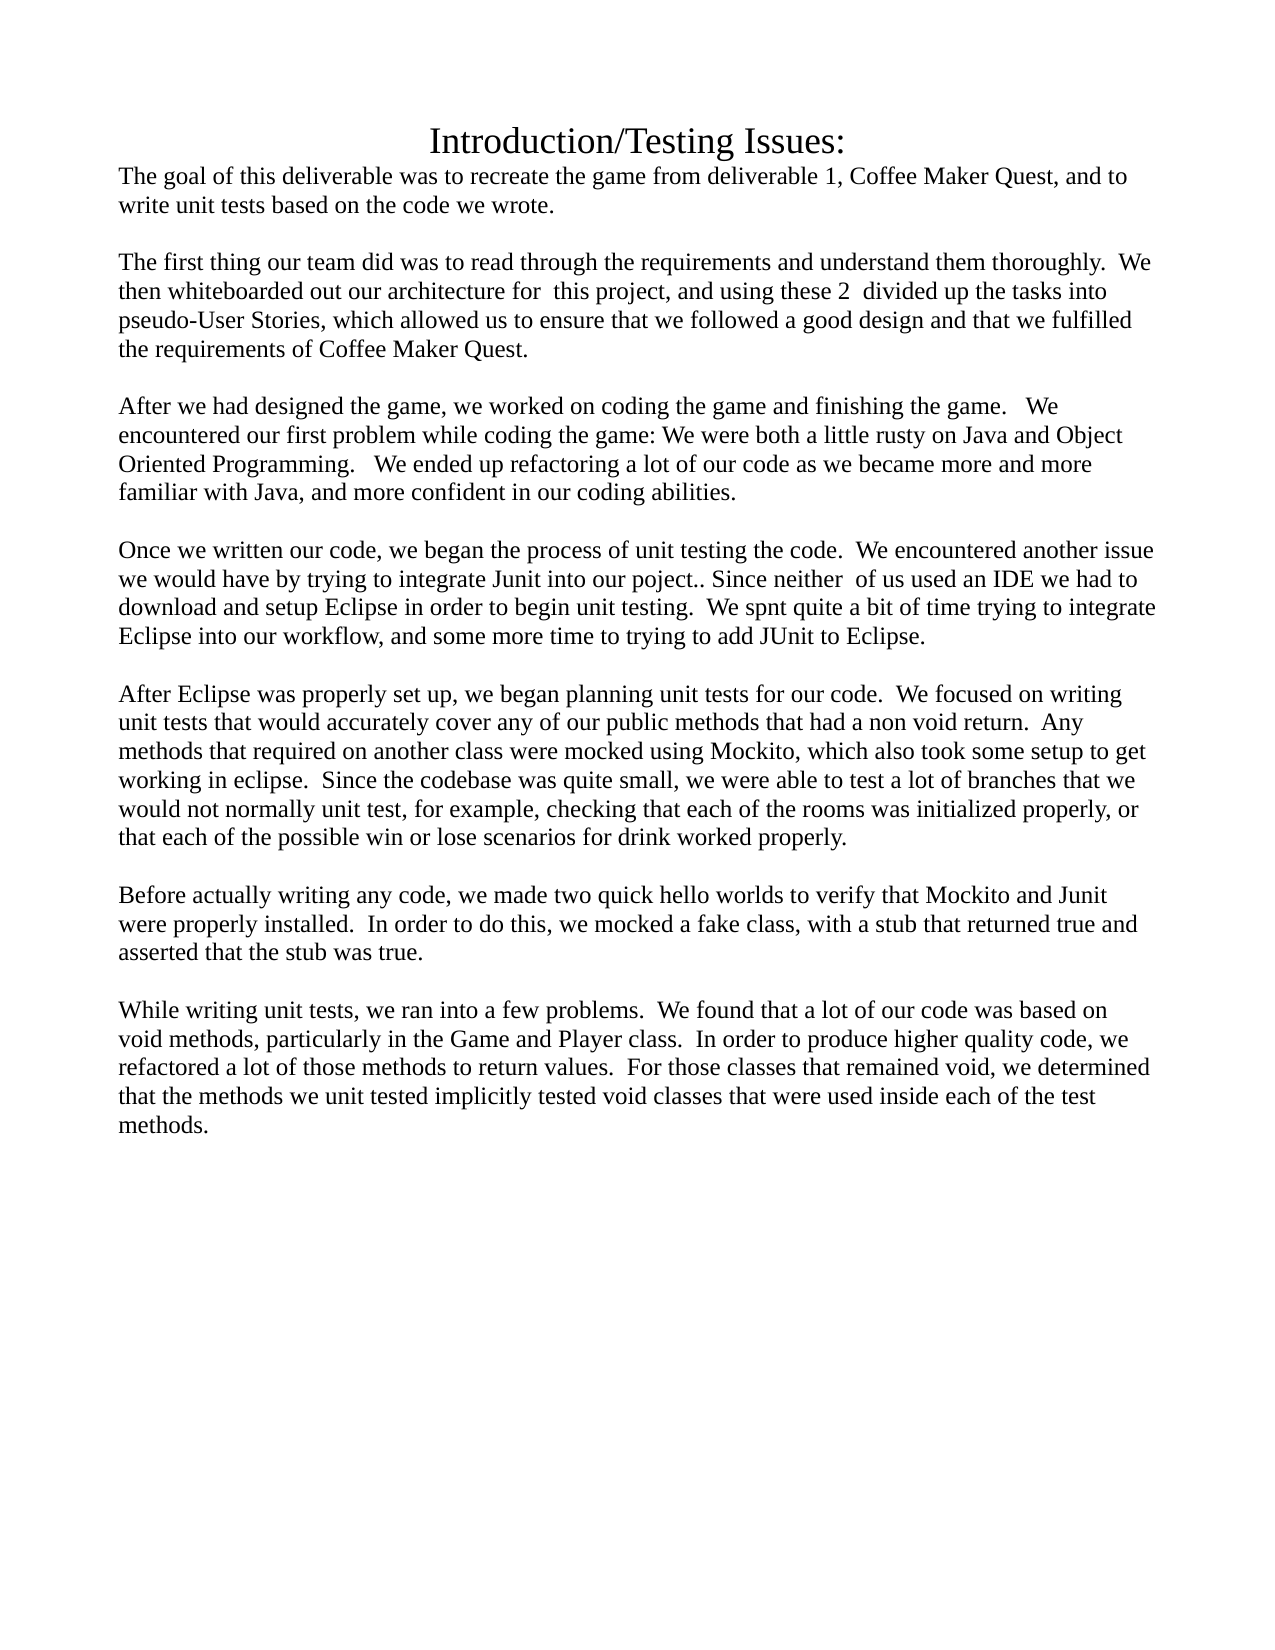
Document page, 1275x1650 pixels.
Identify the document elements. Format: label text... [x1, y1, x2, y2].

text While writing unit tests, we ran into a few problems. We found that a lot of our code was based on void methods, particularly in the Game and Player class. In order to produce higher quality code, we refactored a lot of those methods to return values. For those classes that remained void, we determined that the methods we unit tested implicitly tested void classes that were used inside each of the test methods. [118, 995, 1157, 1139]
text Once we written our code, we began the process of unit testing the code. We encountered another issue we would have by trying to integrate Junit into our poject.. Since neither of us used an IDE we had to download and setup Eclipse in order to begin unit testing. We spnt quite a bit of time trying to integrate Eclipse into our workflow, and some more time to trying to add JUnit to Eclipse. [118, 535, 1157, 650]
text After Eclipse was properly set up, we began planning unit tests for our code. We focused on writing unit tests that would accurately cover any of our public methods that had a non void return. Any methods that required on another class were mocked using Mockito, which also took some setup to get working in eclipse. Since the codebase was quite small, we were able to test a lot of branches that we would not normally unit test, for example, checking that each of the rooms was initialized properly, or that each of the possible win or lose scenarios for drink worked properly. [118, 679, 1157, 851]
text The goal of this deliverable was to recreate the game from deliverable 1, Coffee Maker Quest, and to write unit tests based on the code we wrote. [118, 161, 1157, 219]
text After we had designed the game, we worked on coding the game and finishing the game. We encountered our first problem while coding the game: We were both a little rusty on Java and Object Oriented Programming. We ended up refactoring a lot of our code as we became more and more familiar with Java, and more confident in our coding abilities. [118, 391, 1157, 506]
text Before actually writing any code, we made two quick hello worlds to verify that Mockito and Junit were properly installed. In order to do this, we mocked a fake class, with a stub that returned true and asserted that the stub was true. [118, 880, 1157, 966]
text The first thing our team did was to read through the requirements and understand them thoroughly. We then whiteboarded out our architecture for this project, and using these 2 divided up the tasks into pseudo-User Stories, which allowed us to ensure that we followed a good design and that we fulfilled the requirements of Coffee Maker Quest. [118, 247, 1157, 362]
text Introduction/Testing Issues: [118, 118, 1157, 161]
